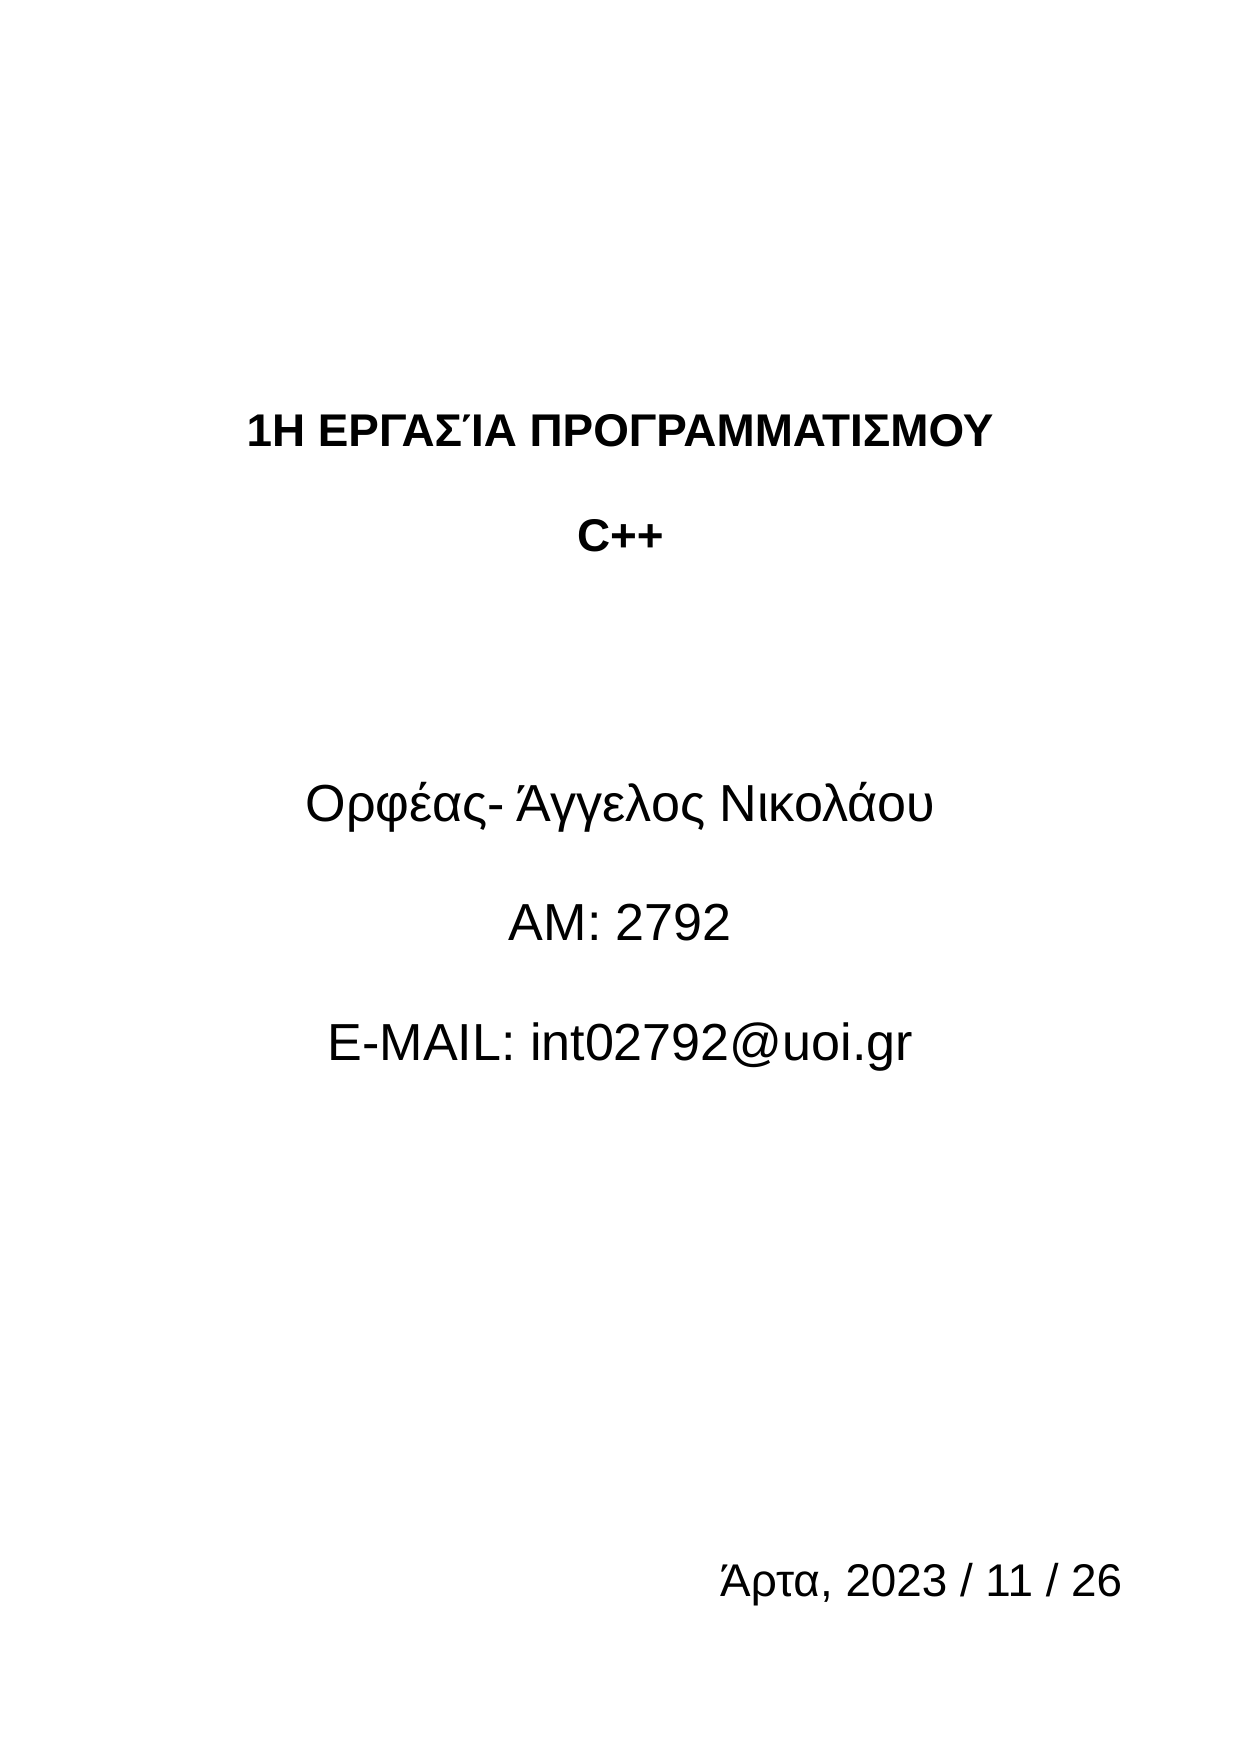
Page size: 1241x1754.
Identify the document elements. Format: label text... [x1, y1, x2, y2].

text C++ [118, 509, 1122, 561]
text ΑΜ: 2792 [118, 892, 1122, 952]
text Ορφέας- Άγγελος Νικολάου [118, 772, 1122, 832]
text E-MAIL: int02792@uoi.gr [118, 1012, 1122, 1072]
text 1Η ΕΡΓΑΣΊΑ ΠΡΟΓΡΑΜΜΑΤΙΣΜΟΥ [118, 403, 1122, 456]
text Άρτα, 2023 / 11 / 26 [118, 1553, 1122, 1606]
